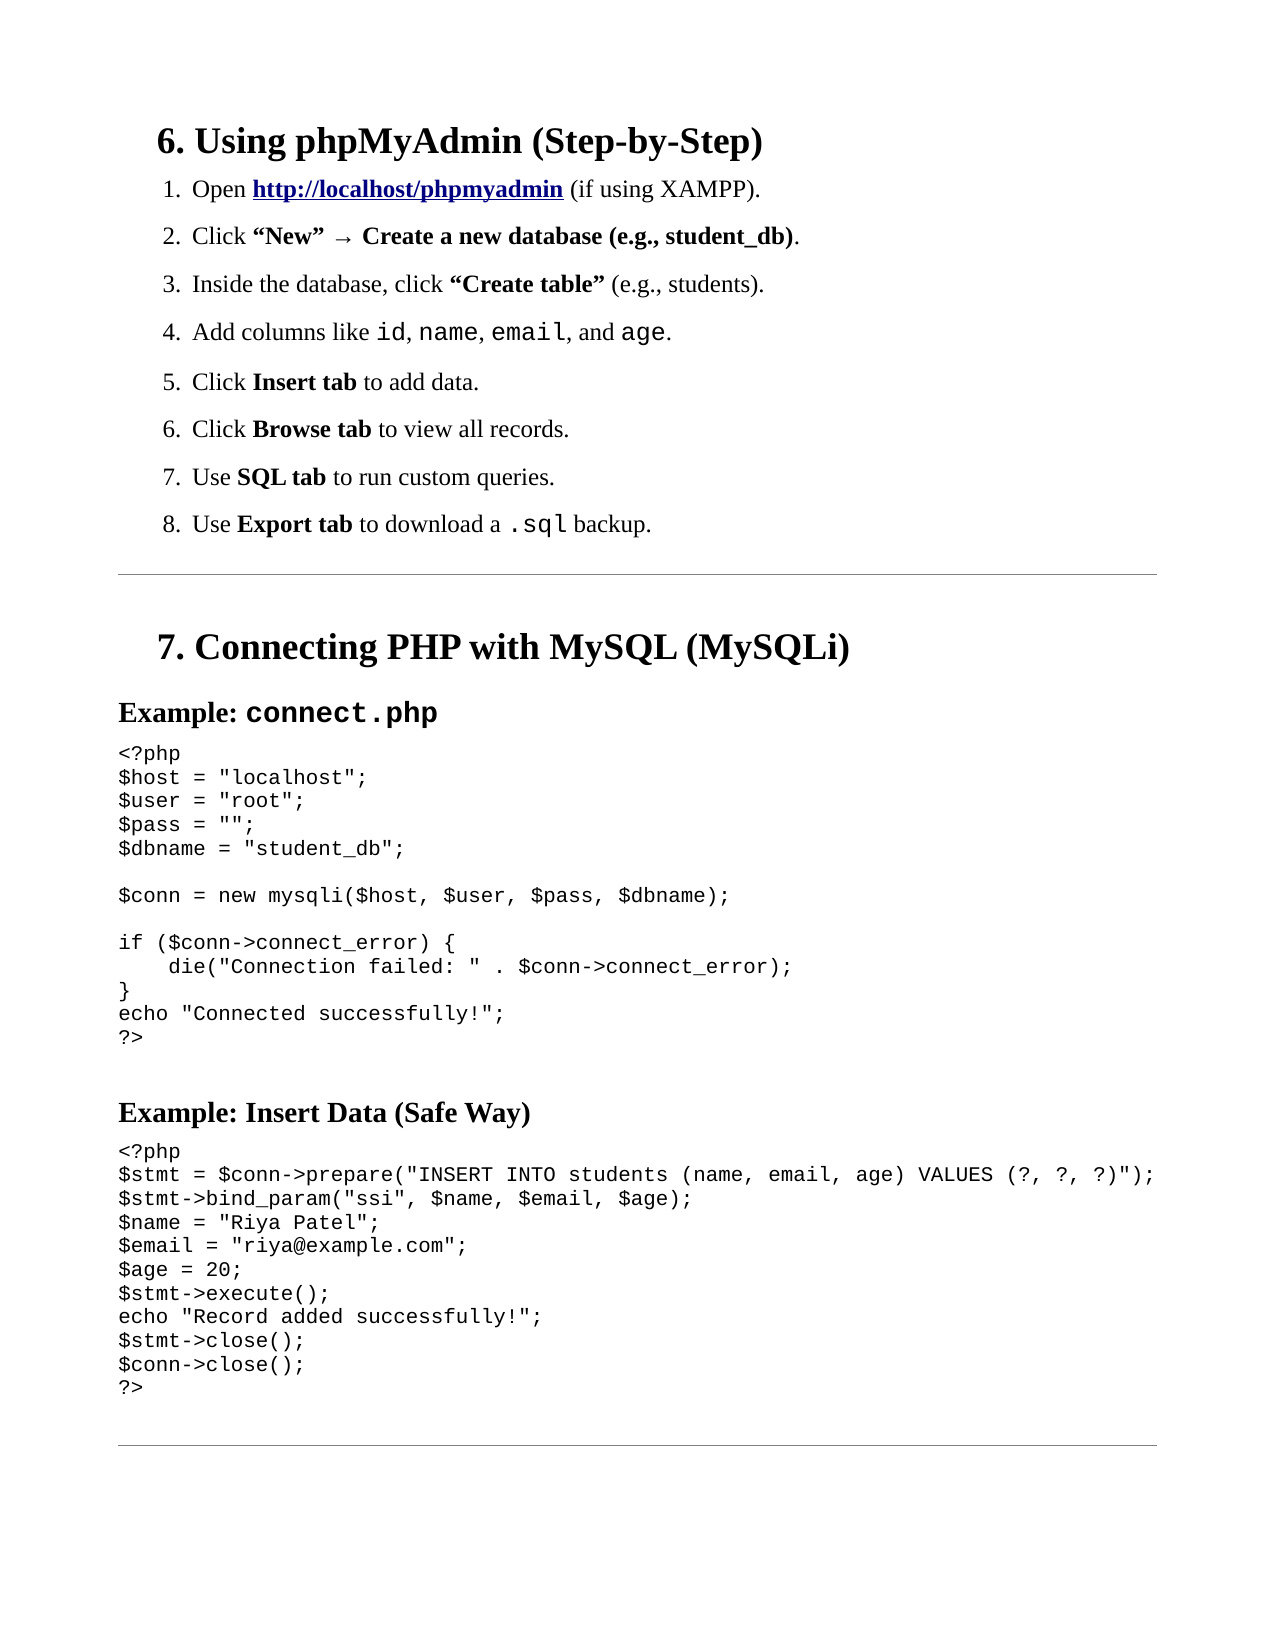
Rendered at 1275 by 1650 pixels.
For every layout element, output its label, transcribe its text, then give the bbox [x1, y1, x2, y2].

text $conn->close(); [118, 1353, 1157, 1377]
subtitle Example: connect.php [118, 695, 1157, 731]
list Inside the database, click “Create table” (e.g., students). [162, 269, 1157, 298]
text $pass = ""; [118, 814, 1157, 838]
text $age = 20; [118, 1259, 1157, 1283]
text $user = "root"; [118, 791, 1157, 814]
text $host = "localhost"; [118, 767, 1157, 791]
list Click Insert tab to add data. [162, 367, 1157, 395]
subtitle Example: Insert Data (Safe Way) [118, 1095, 1157, 1128]
list Add columns like id, name, email, and age. [162, 317, 1157, 347]
text <?php [118, 743, 1157, 767]
list Use SQL tab to run custom queries. [162, 462, 1157, 491]
list Click “New” → Create a new database (e.g., student_db). [162, 221, 1157, 250]
text $conn = new mysqli($host, $user, $pass, $dbname); [118, 885, 1157, 909]
text $stmt->close(); [118, 1330, 1157, 1353]
text $dbname = "student_db"; [118, 838, 1157, 861]
list Click Browse tab to view all records. [162, 414, 1157, 443]
text $stmt = $conn->prepare("INSERT INTO students (name, email, age) VALUES (?, ?, ?)"); [118, 1164, 1157, 1188]
text <?php [118, 1141, 1157, 1164]
text $stmt->execute(); [118, 1283, 1157, 1306]
text echo "Connected successfully!"; [118, 1003, 1157, 1027]
list Open http://localhost/phpmyadmin (if using XAMPP). [162, 174, 1157, 202]
subtitle 🔹 7. Connecting PHP with MySQL (MySQLi) [118, 624, 1157, 668]
text $name = "Riya Patel"; [118, 1212, 1157, 1235]
text echo "Record added successfully!"; [118, 1306, 1157, 1330]
list Use Export tab to download a .sql backup. [162, 509, 1157, 540]
text ?> [118, 1377, 1157, 1401]
text $email = "riya@example.com"; [118, 1235, 1157, 1259]
text die("Connection failed: " . $conn->connect_error); [118, 956, 1157, 980]
text if ($conn->connect_error) { [118, 932, 1157, 956]
text } [118, 980, 1157, 1003]
text $stmt->bind_param("ssi", $name, $email, $age); [118, 1188, 1157, 1212]
text ?> [118, 1027, 1157, 1051]
subtitle 🔹 6. Using phpMyAdmin (Step-by-Step) [118, 118, 1157, 161]
